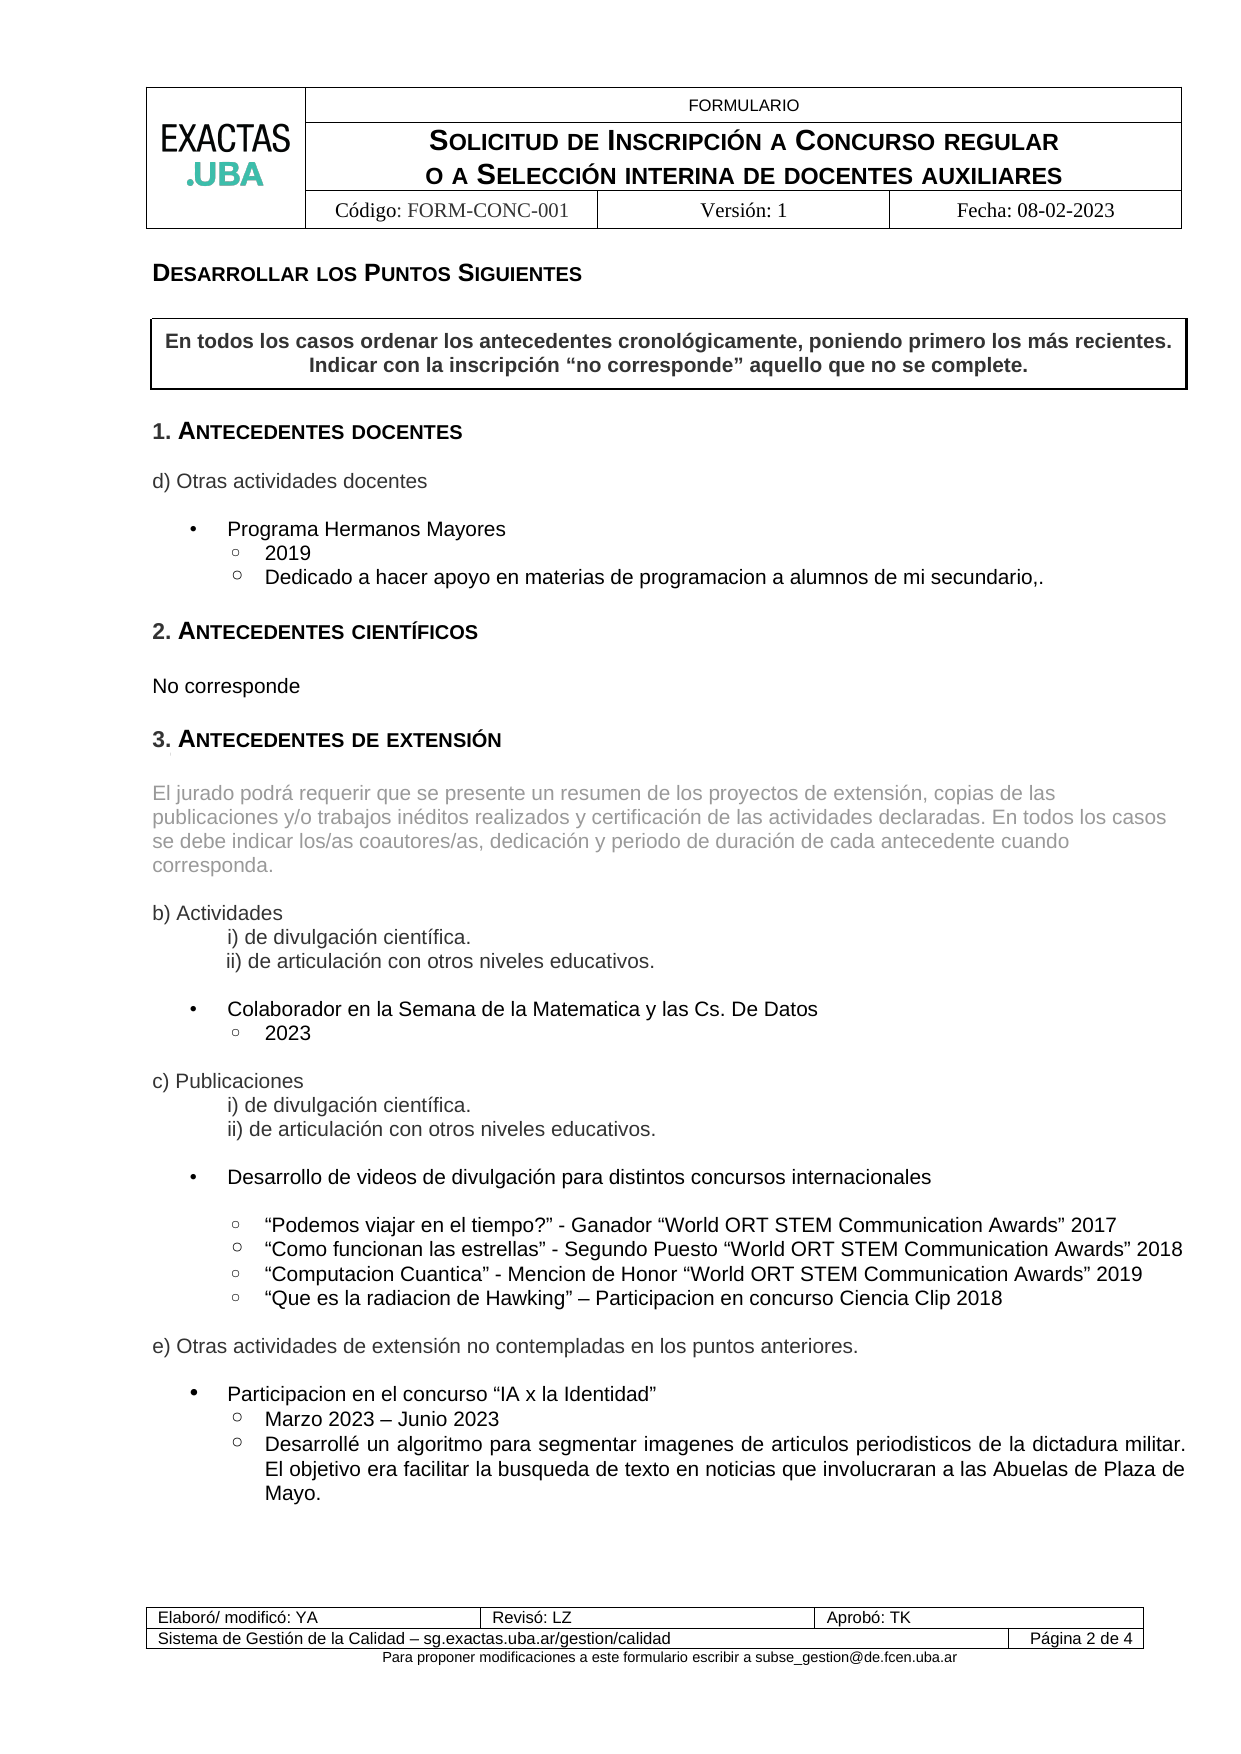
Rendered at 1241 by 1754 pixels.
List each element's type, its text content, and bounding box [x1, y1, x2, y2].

text 1. Antecedentes docentes [152, 416, 1188, 444]
list “Como funcionan las estrellas” - Segundo Puesto “World ORT STEM Communication Awards” 2018 [227, 1237, 1188, 1262]
text i) de divulgación científica. [152, 1093, 1188, 1117]
table_header En todos los casos ordenar los antecedentes cronológicamente, poniendo primero los más recientes. Indicar con la inscripción “no corresponde” aquello que no se complete. [152, 319, 1185, 387]
list Programa Hermanos Mayores [189, 516, 1188, 541]
text e) Otras actividades de extensión no contempladas en los puntos anteriores. [152, 1334, 1188, 1358]
text i) de divulgación científica. [152, 925, 1188, 949]
text b) Actividades [152, 901, 1188, 925]
text ii) de articulación con otros niveles educativos. [152, 949, 1188, 973]
text No corresponde [152, 673, 1188, 697]
text 2. Antecedentes científicos [152, 616, 1188, 645]
list “Computacion Cuantica” - Mencion de Honor “World ORT STEM Communication Awards” 2019 [227, 1262, 1188, 1286]
picture [157, 116, 295, 192]
list Dedicado a hacer apoyo en materias de programacion a alumnos de mi secundario,. [227, 564, 1188, 589]
text 3. Antecedentes de extensión [152, 724, 1188, 781]
text Desarrollar los Puntos Siguientes [152, 258, 1188, 287]
list Desarrollé un algoritmo para segmentar imagenes de articulos periodisticos de la dictadura militar. El objetivo era facilitar la busqueda de texto en noticias que involucraran a las Abuelas de Plaza de Mayo. [227, 1432, 1188, 1505]
list Participacion en el concurso “IA x la Identidad” [189, 1382, 1188, 1407]
list Marzo 2023 – Junio 2023 [227, 1407, 1188, 1432]
list 2019 [227, 541, 1188, 564]
text d) Otras actividades docentes [152, 468, 1188, 492]
list “Podemos viajar en el tiempo?” - Ganador “World ORT STEM Communication Awards” 2017 [227, 1213, 1188, 1237]
list Desarrollo de videos de divulgación para distintos concursos internacionales [189, 1165, 1188, 1189]
list 2023 [227, 1021, 1188, 1045]
text ii) de articulación con otros niveles educativos. [152, 1117, 1188, 1141]
text c) Publicaciones [152, 1069, 1188, 1093]
list “Que es la radiacion de Hawking” – Participacion en concurso Ciencia Clip 2018 [227, 1286, 1188, 1310]
text El jurado podrá requerir que se presente un resumen de los proyectos de extensión, copias de las publicaciones y/o trabajos inéditos realizados y certificación de las actividades declaradas. En todos los casos se debe indicar los/as coautores/as, dedicación y periodo de duración de cada antecedente cuando corresponda. [152, 781, 1188, 877]
list Colaborador en la Semana de la Matematica y las Cs. De Datos [189, 997, 1188, 1021]
